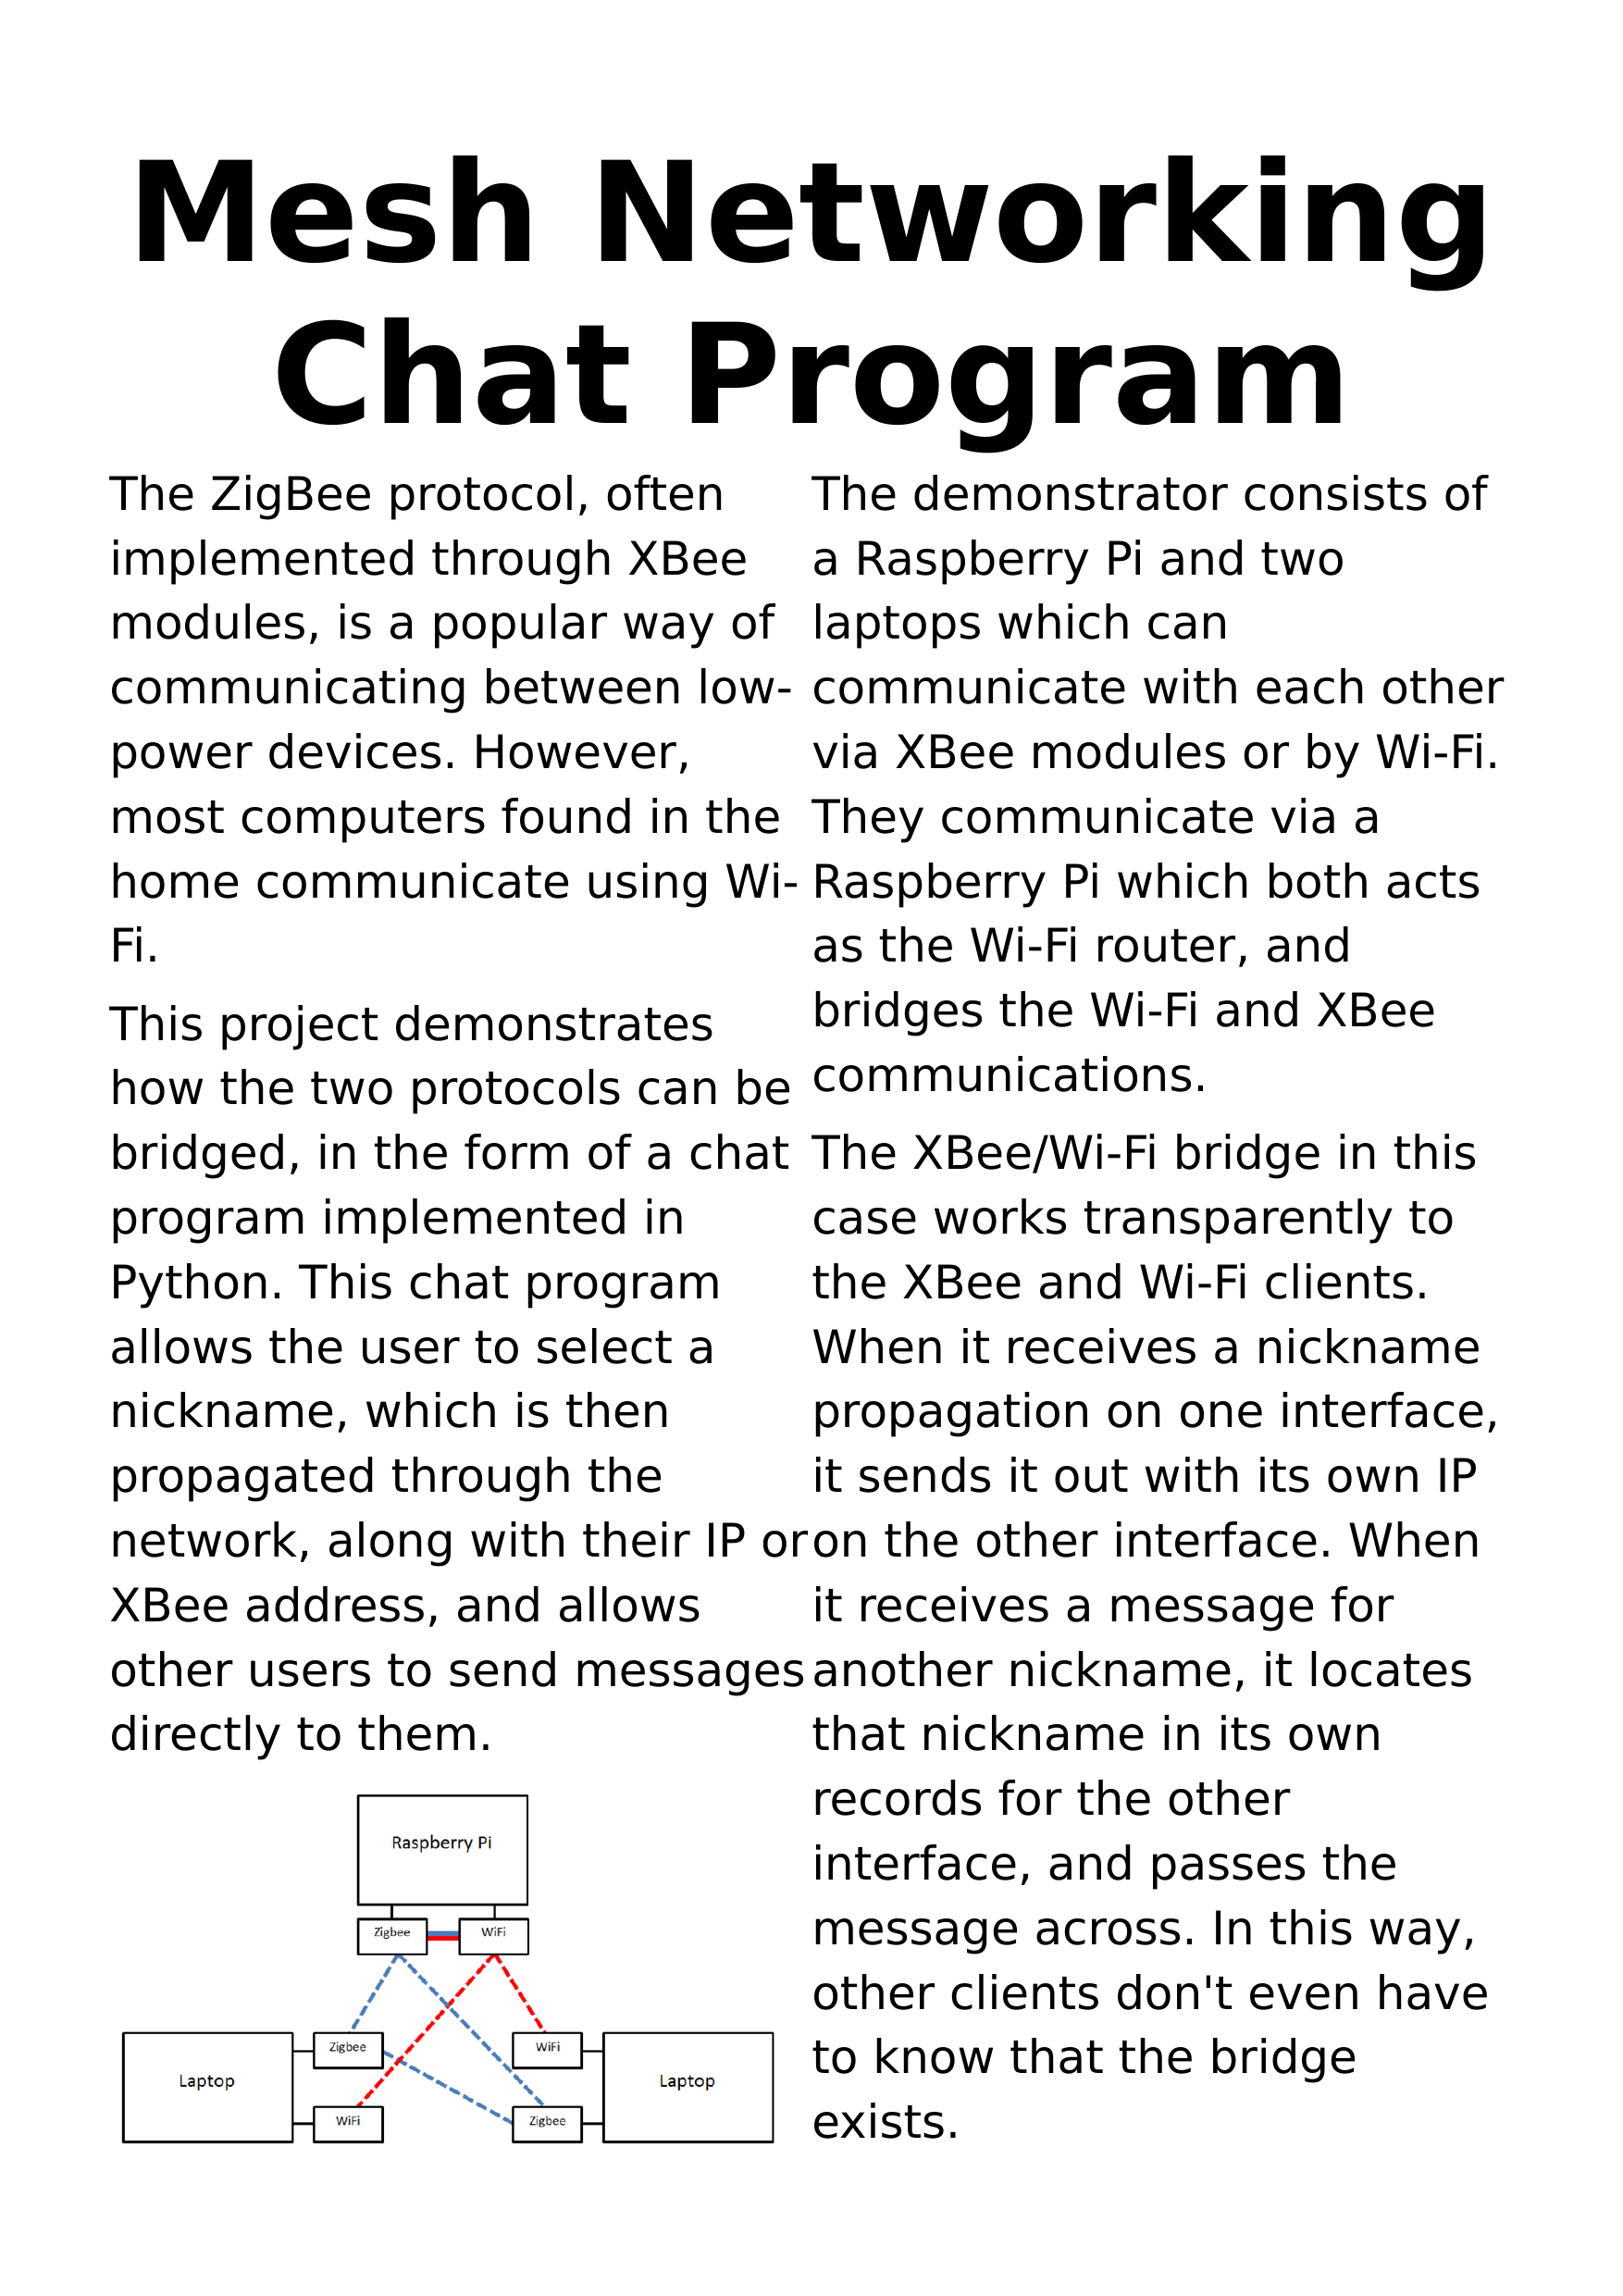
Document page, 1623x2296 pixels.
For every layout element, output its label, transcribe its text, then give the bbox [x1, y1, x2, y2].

text This project demonstrates how the two protocols can be bridged, in the form of a chat program implemented in Python. This chat program allows the user to select a nickname, which is then propagated through the network, along with their IP or XBee address, and allows other users to send messages directly to them. [109, 998, 812, 1762]
title Mesh Networking Chat Program [109, 132, 1514, 455]
picture [98, 1773, 801, 2168]
text The demonstrator consists of a Raspberry Pi and two laptops which can communicate with each other via XBee modules or by Wi-Fi. They communicate via a Raspberry Pi which both acts as the Wi-Fi router, and bridges the Wi-Fi and XBee communications. [812, 467, 1514, 1102]
text The ZigBee protocol, often implemented through XBee modules, is a popular way of communicating between low-power devices. However, most computers found in the home communicate using Wi-Fi. [109, 467, 812, 974]
text The XBee/Wi-Fi bridge in this case works transparently to the XBee and Wi-Fi clients. When it receives a nickname propagation on one interface, it sends it out with its own IP on the other interface. When it receives a message for another nickname, it locates that nickname in its own records for the other interface, and passes the message across. In this way, other clients don't even have to know that the bridge exists. [812, 1126, 1514, 2149]
